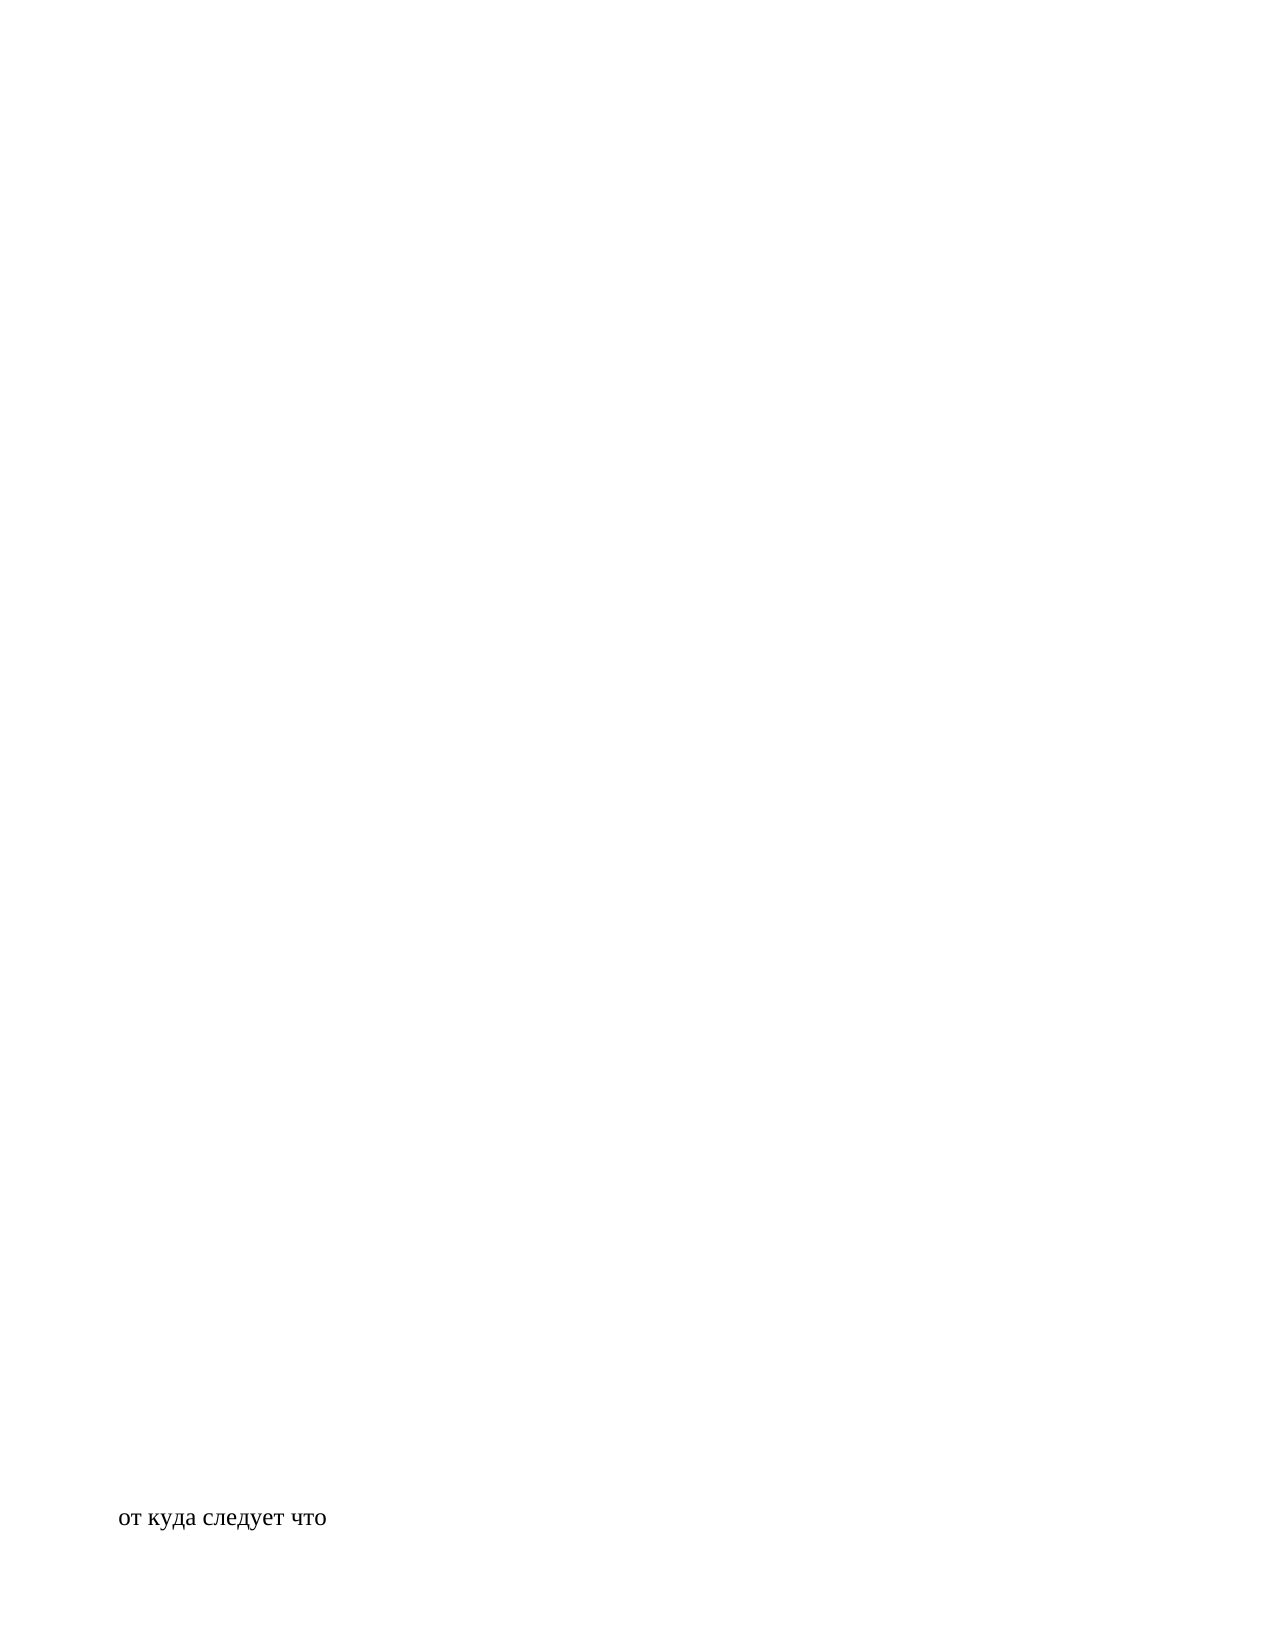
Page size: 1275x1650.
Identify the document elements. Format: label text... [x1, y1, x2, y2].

text от куда следует что [118, 118, 1157, 1531]
